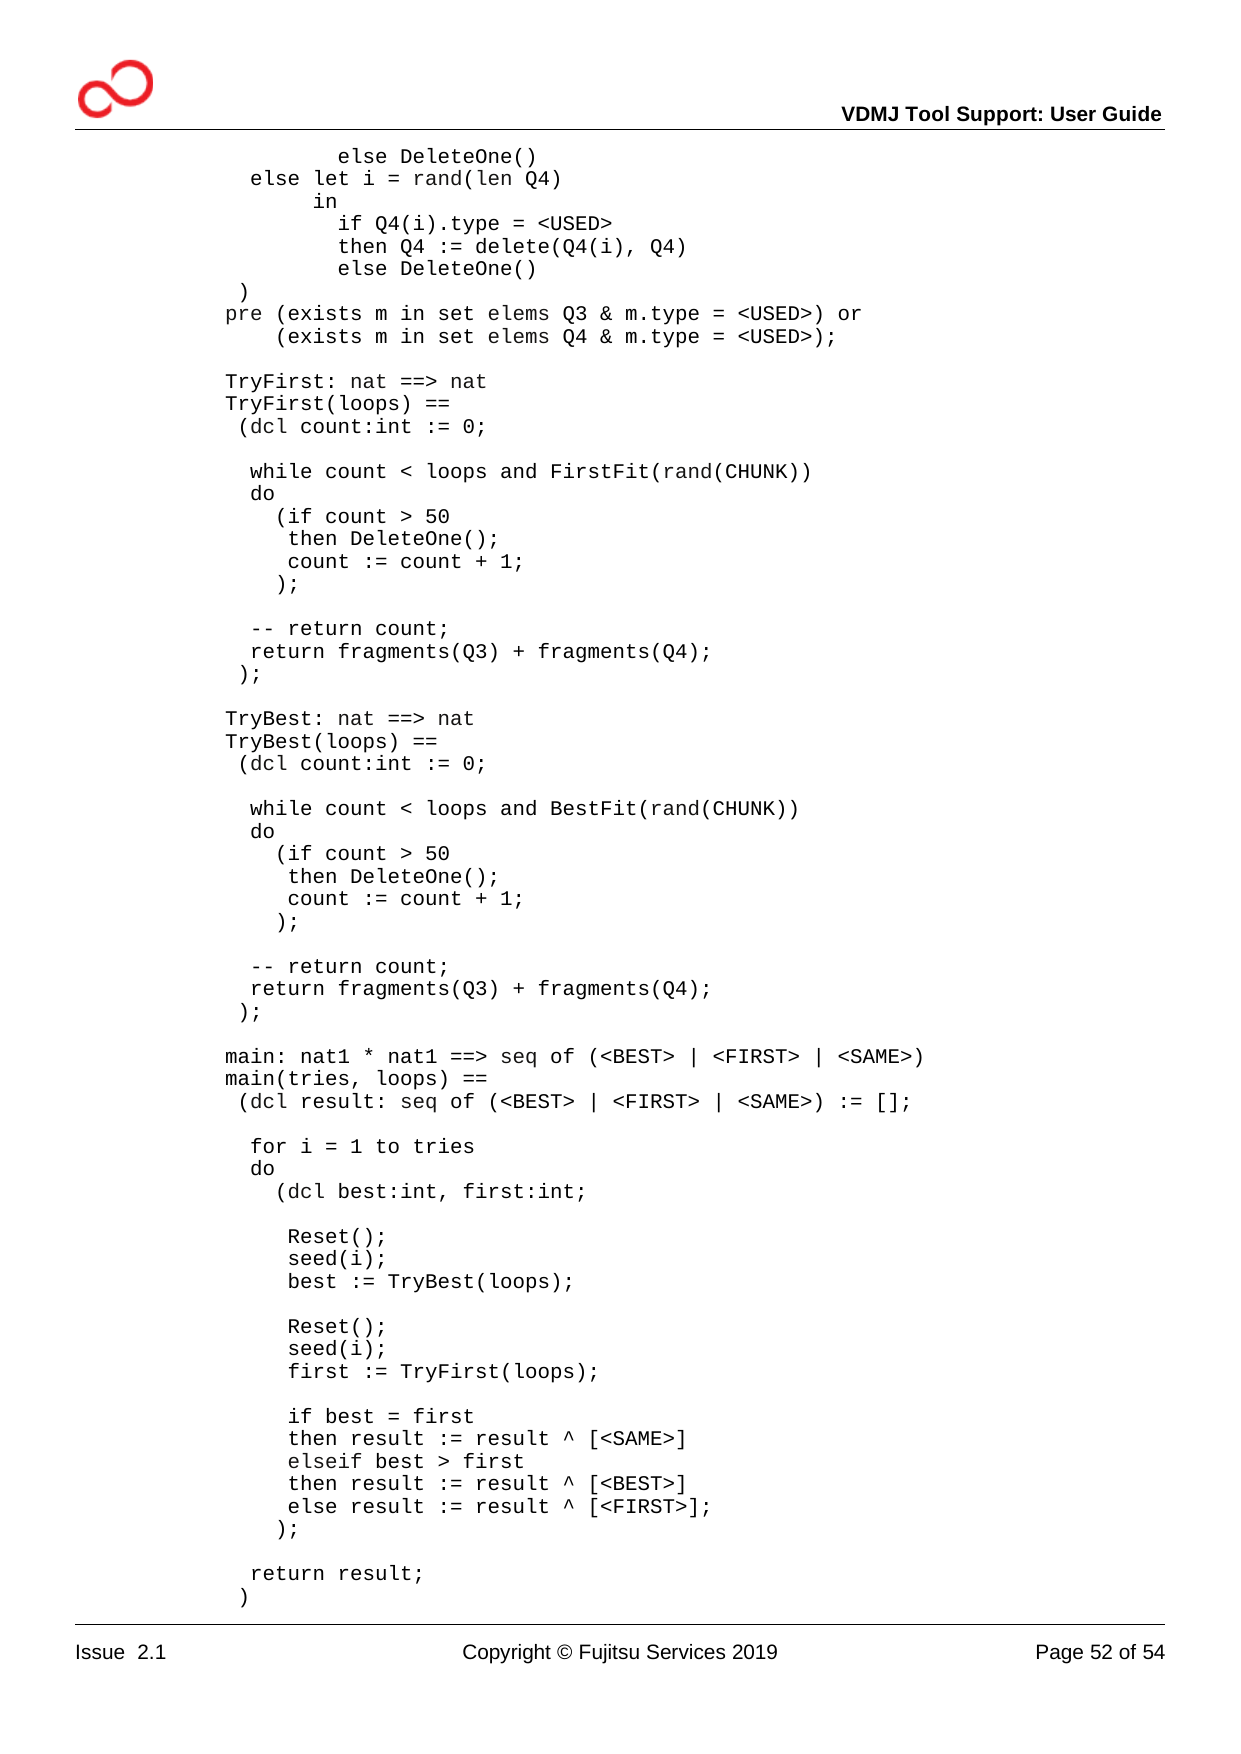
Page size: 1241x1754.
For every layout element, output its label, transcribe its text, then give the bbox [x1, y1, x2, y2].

text in [225, 190, 1165, 213]
text ); [225, 663, 1165, 685]
text else DeleteOne() [225, 258, 1165, 280]
text TryBest: nat ==> nat [225, 708, 1165, 730]
text ); [225, 573, 1165, 595]
text count := count + 1; [225, 550, 1165, 573]
text (exists m in set elems Q4 & m.type = <USED>); [225, 325, 1165, 348]
text then result := result ^ [<SAME>] [225, 1428, 1165, 1450]
text main: nat1 * nat1 ==> seq of (<BEST> | <FIRST> | <SAME>) [225, 1045, 1165, 1068]
text Reset(); [225, 1225, 1165, 1248]
text seed(i); [225, 1338, 1165, 1360]
text (dcl result: seq of (<BEST> | <FIRST> | <SAME>) := []; [225, 1090, 1165, 1113]
text do [225, 483, 1165, 505]
text else result := result ^ [<FIRST>]; [225, 1495, 1165, 1518]
text while count < loops and FirstFit(rand(CHUNK)) [225, 460, 1165, 483]
text then result := result ^ [<BEST>] [225, 1473, 1165, 1495]
text TryFirst: nat ==> nat [225, 370, 1165, 393]
text TryFirst(loops) == [225, 393, 1165, 415]
text (dcl best:int, first:int; [225, 1180, 1165, 1203]
text ) [225, 1585, 1165, 1608]
text else let i = rand(len Q4) [225, 168, 1165, 190]
text then Q4 := delete(Q4(i), Q4) [225, 235, 1165, 258]
text ); [225, 1000, 1165, 1023]
text (if count > 50 [225, 505, 1165, 528]
text do [225, 1158, 1165, 1180]
text seed(i); [225, 1248, 1165, 1270]
text first := TryFirst(loops); [225, 1360, 1165, 1383]
text return fragments(Q3) + fragments(Q4); [225, 978, 1165, 1000]
text -- return count; [225, 955, 1165, 978]
text ); [225, 910, 1165, 933]
text return result; [225, 1563, 1165, 1585]
text pre (exists m in set elems Q3 & m.type = <USED>) or [225, 303, 1165, 325]
text then DeleteOne(); [225, 528, 1165, 550]
text if Q4(i).type = <USED> [225, 213, 1165, 235]
text (if count > 50 [225, 843, 1165, 865]
text else DeleteOne() [225, 145, 1165, 168]
text main(tries, loops) == [225, 1068, 1165, 1090]
text elseif best > first [225, 1450, 1165, 1473]
text do [225, 820, 1165, 843]
text return fragments(Q3) + fragments(Q4); [225, 640, 1165, 663]
text count := count + 1; [225, 888, 1165, 910]
text while count < loops and BestFit(rand(CHUNK)) [225, 798, 1165, 820]
text then DeleteOne(); [225, 865, 1165, 888]
picture [78, 52, 153, 128]
text if best = first [225, 1405, 1165, 1428]
text for i = 1 to tries [225, 1135, 1165, 1158]
text ); [225, 1518, 1165, 1540]
text best := TryBest(loops); [225, 1270, 1165, 1293]
text Reset(); [225, 1315, 1165, 1338]
text (dcl count:int := 0; [225, 415, 1165, 438]
text ) [225, 280, 1165, 303]
text -- return count; [225, 618, 1165, 640]
text TryBest(loops) == [225, 730, 1165, 753]
text (dcl count:int := 0; [225, 753, 1165, 775]
